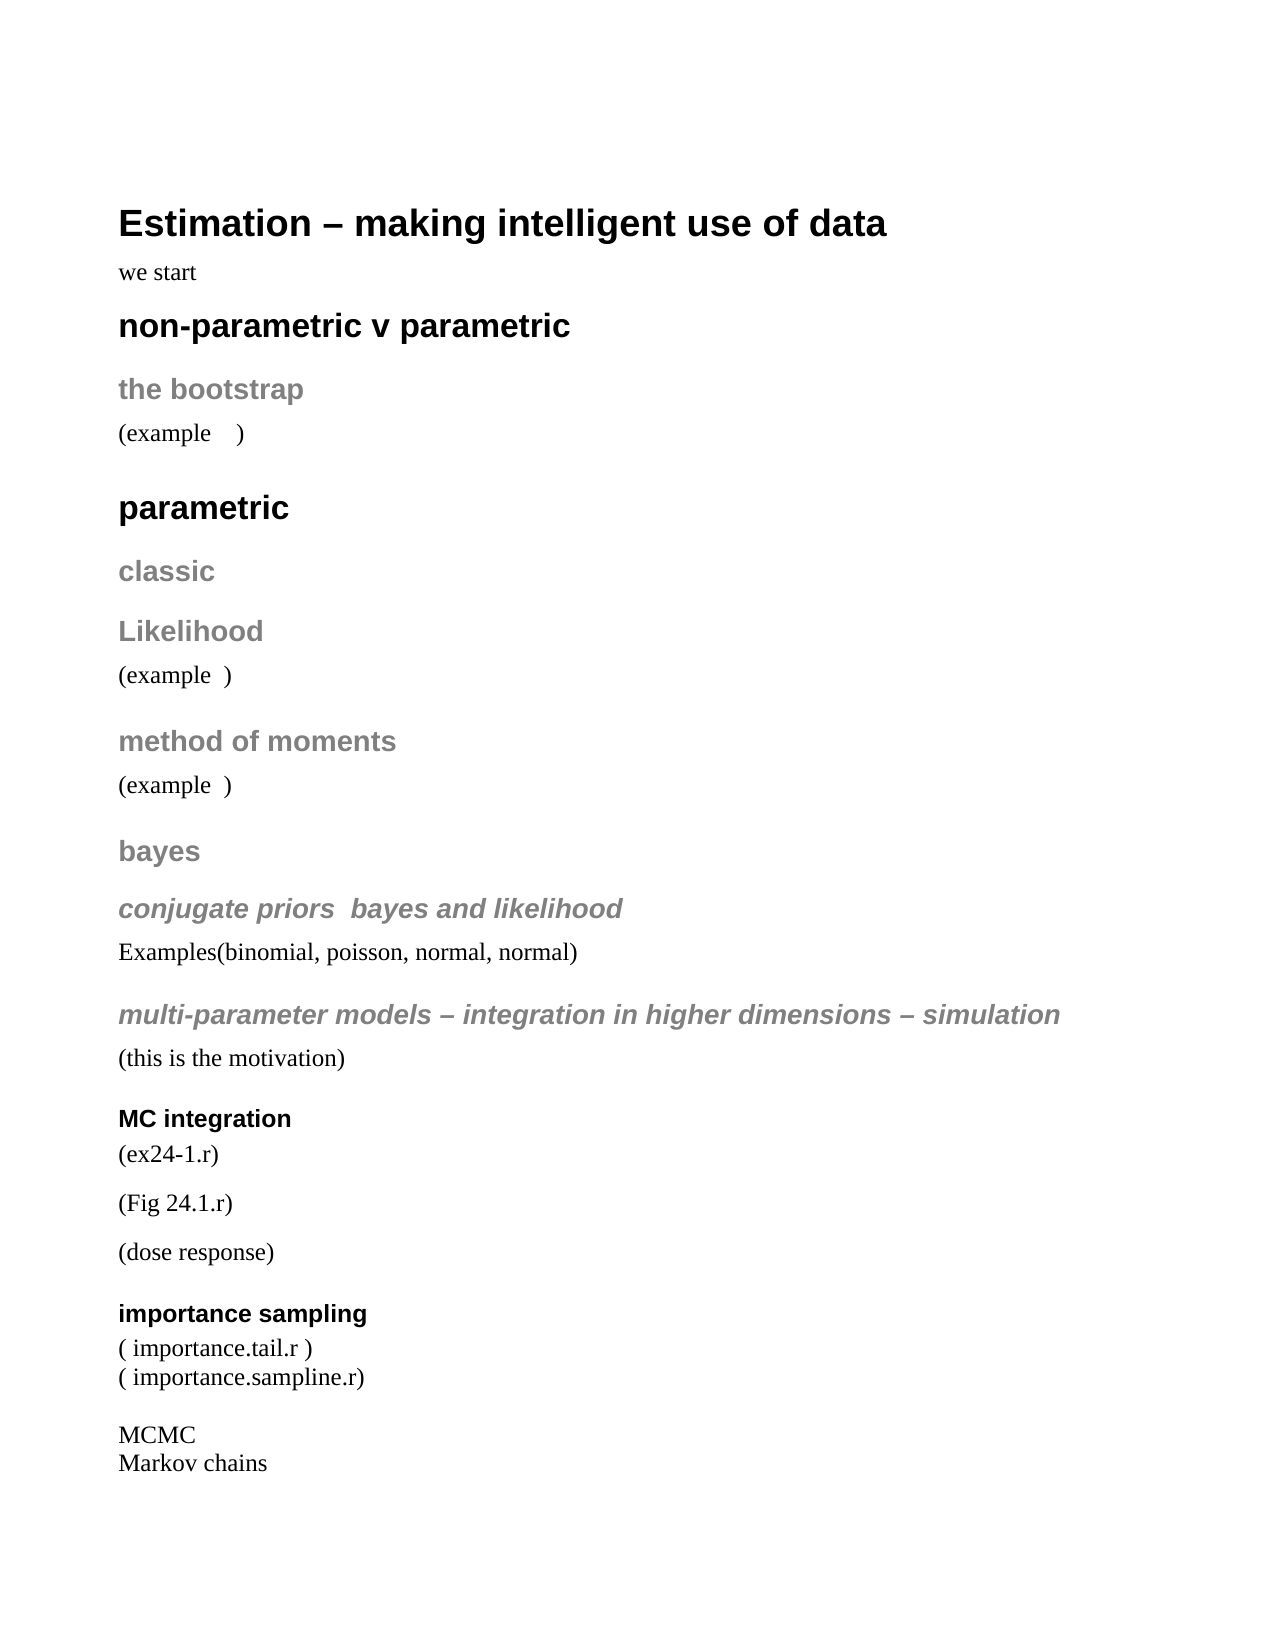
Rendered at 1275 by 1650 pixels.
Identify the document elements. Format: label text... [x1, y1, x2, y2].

subtitle MC integration [118, 1104, 1157, 1133]
text (example ) [118, 660, 1157, 689]
subtitle bayes [118, 834, 1157, 867]
text (example ) [118, 418, 1157, 447]
subtitle Likelihood [118, 614, 1157, 648]
text Examples(binomial, poisson, normal, normal) [118, 937, 1157, 965]
text MCMC [118, 1420, 1157, 1448]
subtitle importance sampling [118, 1299, 1157, 1327]
subtitle parametric [118, 488, 1157, 527]
text Markov chains [118, 1448, 1157, 1477]
subtitle method of moments [118, 724, 1157, 758]
subtitle the bootstrap [118, 372, 1157, 406]
subtitle Estimation – making intelligent use of data [118, 201, 1157, 244]
text (example ) [118, 770, 1157, 799]
text ( importance.sampline.r) [118, 1362, 1157, 1391]
subtitle multi-parameter models – integration in higher dimensions – simulation [118, 998, 1157, 1030]
subtitle classic [118, 554, 1157, 587]
text we start [118, 257, 1157, 286]
text (this is the motivation) [118, 1043, 1157, 1071]
subtitle non-parametric v parametric [118, 306, 1157, 345]
text (Fig 24.1.r) [118, 1188, 1157, 1217]
subtitle conjugate priors bayes and likelihood [118, 892, 1157, 924]
text ( importance.tail.r ) [118, 1333, 1157, 1362]
text (ex24-1.r) [118, 1139, 1157, 1168]
text (dose response) [118, 1237, 1157, 1266]
